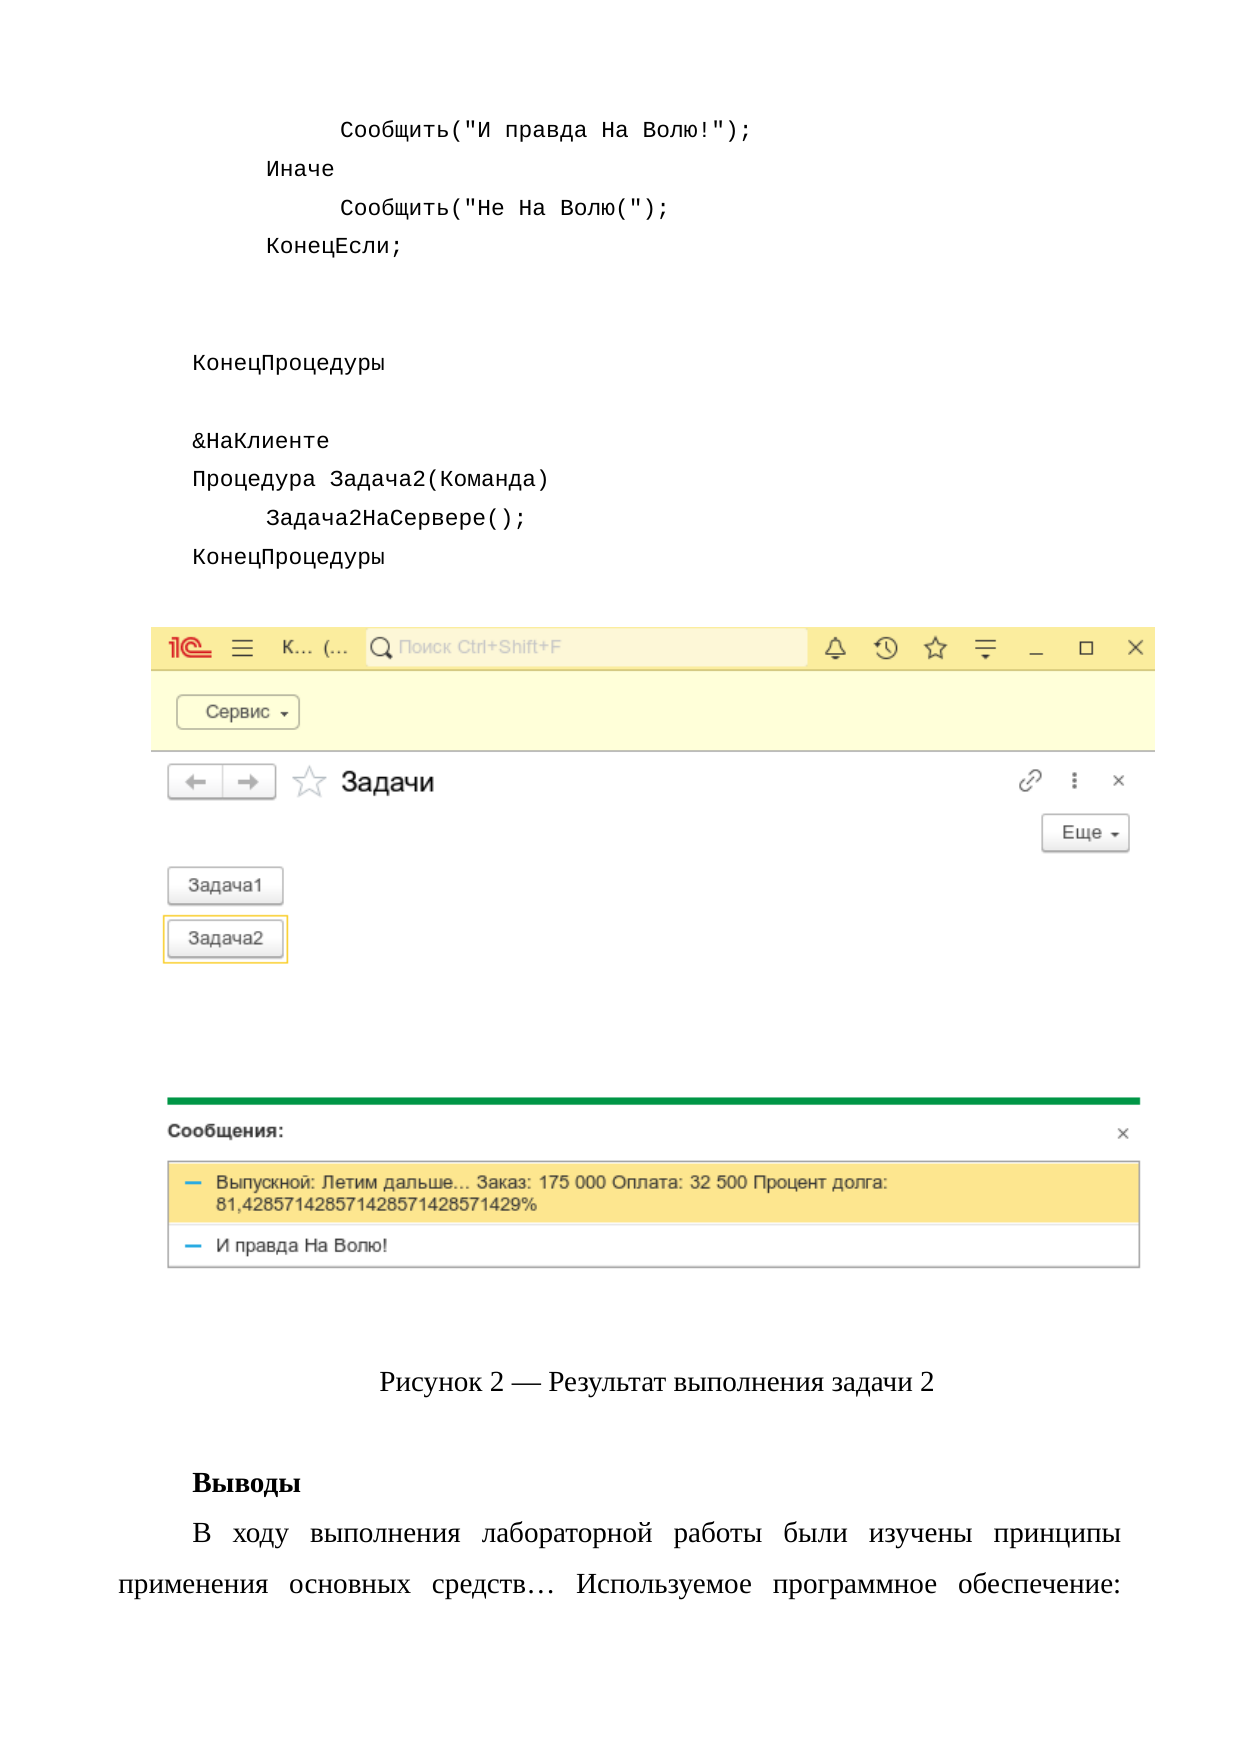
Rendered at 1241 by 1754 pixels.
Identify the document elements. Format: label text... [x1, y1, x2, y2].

text В ходу выполнения лабораторной работы были изучены принципы применения основных средств… Используемое программное обеспечение: [118, 1515, 1122, 1599]
text Процедура Задача2(Команда) [118, 468, 1122, 494]
text Задача2НаСервере(); [118, 507, 1122, 533]
text КонецЕсли; [118, 235, 1122, 261]
text КонецПроцедуры [118, 351, 1122, 377]
text КонецПроцедуры [118, 546, 1122, 571]
text &НаКлиенте [118, 429, 1122, 455]
text Сообщить("И правда На Волю!"); [118, 118, 1122, 144]
text Выводы [118, 1465, 1122, 1499]
text Сообщить("Не На Волю("); [118, 196, 1122, 222]
picture [151, 627, 1155, 1283]
text Иначе [118, 157, 1122, 183]
text Рисунок 2 — Результат выполнения задачи 2 [118, 1364, 1122, 1398]
